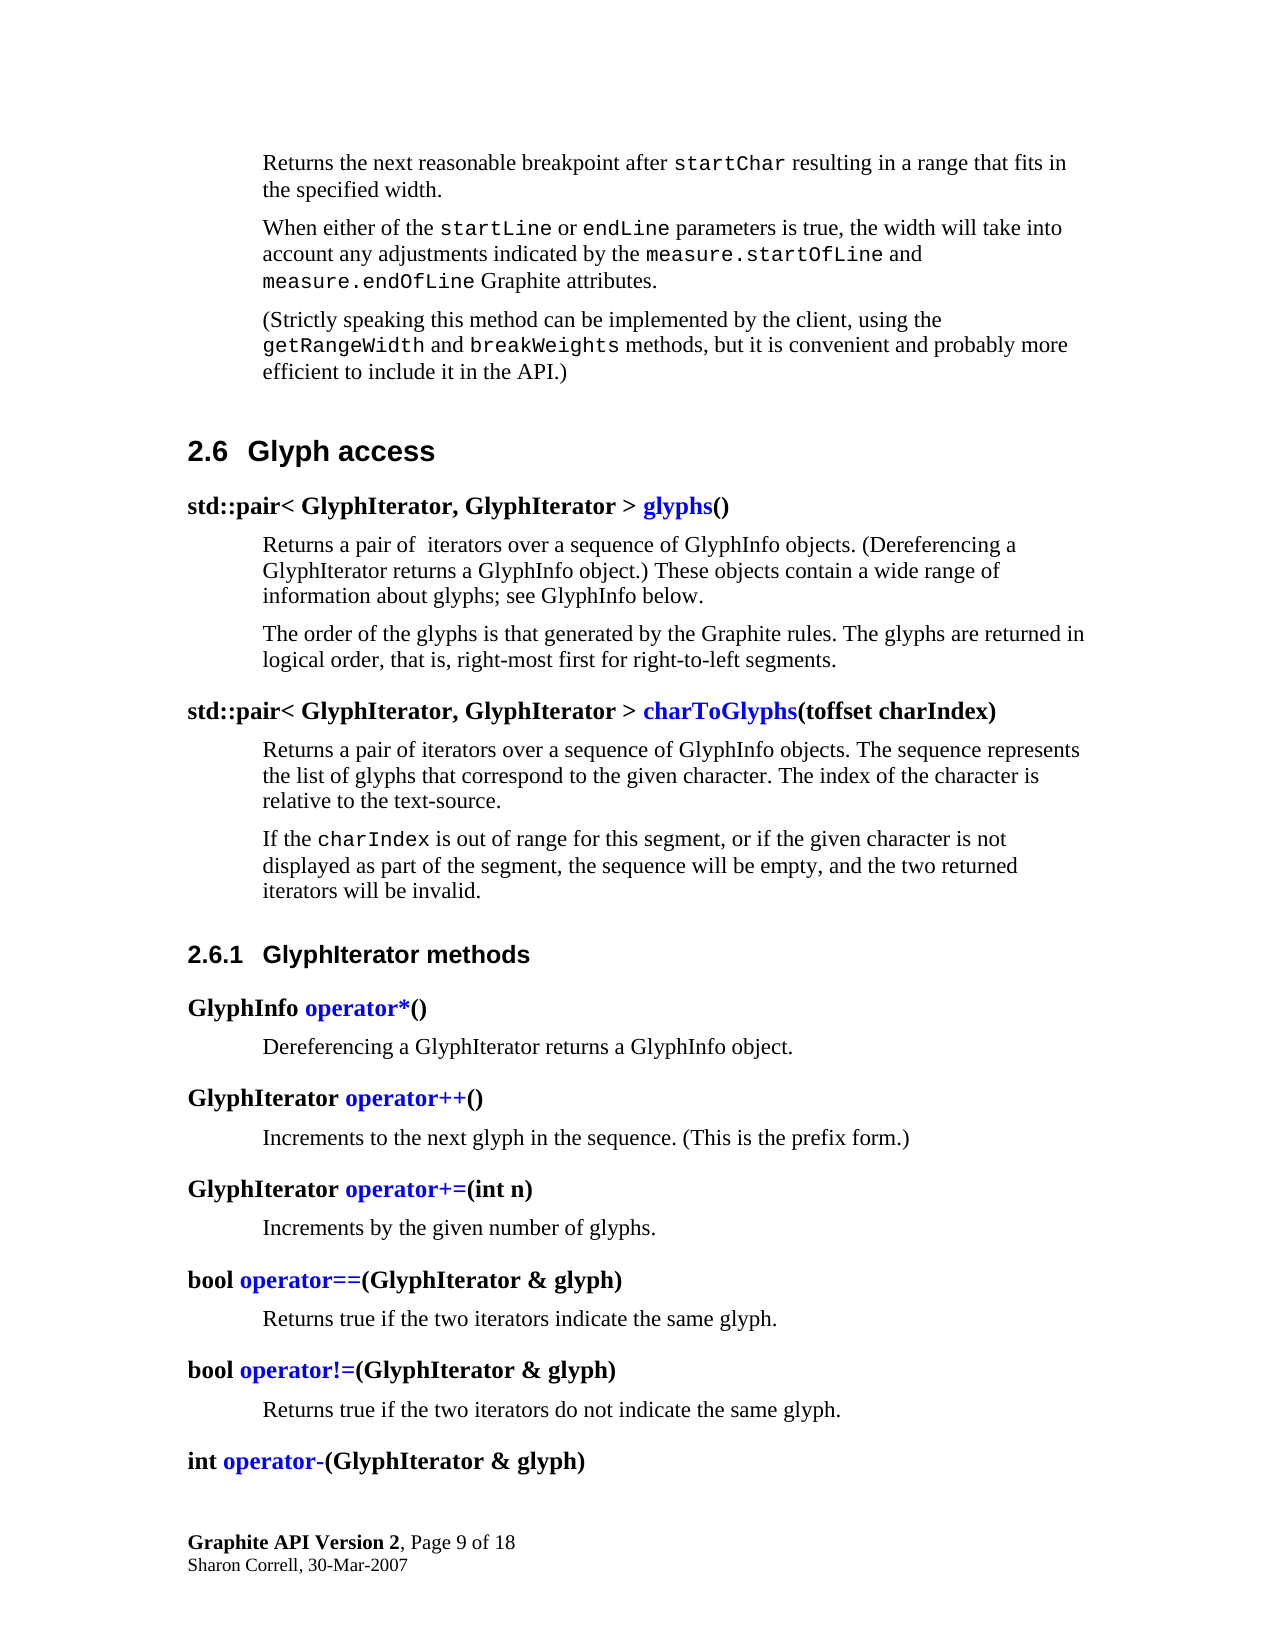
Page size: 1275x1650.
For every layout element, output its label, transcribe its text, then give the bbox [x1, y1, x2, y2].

text std::pair< GlyphIterator, GlyphIterator > charToGlyphs(toffset charIndex) [187, 697, 1087, 725]
text Returns the next reasonable breakpoint after startChar resulting in a range that fits in the specified width. [262, 150, 1087, 202]
text bool operator!=(GlyphIterator & glyph) [187, 1356, 1087, 1384]
text GlyphIterator operator+=(int n) [187, 1175, 1087, 1203]
subtitle Glyph access [187, 434, 1087, 467]
text Increments by the given number of glyphs. [262, 1215, 1087, 1241]
text std::pair< GlyphIterator, GlyphIterator > glyphs() [187, 492, 1087, 520]
text Returns a pair of iterators over a sequence of GlyphInfo objects. (Dereferencing a GlyphIterator returns a GlyphInfo object.) These objects contain a wide range of information about glyphs; see GlyphInfo below. [262, 532, 1087, 609]
text GlyphInfo operator*() [187, 994, 1087, 1022]
text Returns a pair of iterators over a sequence of GlyphInfo objects. The sequence represents the list of glyphs that correspond to the given character. The index of the character is relative to the text-source. [262, 737, 1087, 813]
text If the charIndex is out of range for this segment, or if the given character is not displayed as part of the segment, the sequence will be empty, and the two returned iterators will be invalid. [262, 826, 1087, 903]
text GlyphIterator operator++() [187, 1084, 1087, 1112]
text Dereferencing a GlyphIterator returns a GlyphInfo object. [262, 1034, 1087, 1059]
subtitle GlyphIterator methods [187, 941, 1087, 969]
text (Strictly speaking this method can be implemented by the client, using the getRangeWidth and breakWeights methods, but it is convenient and probably more efficient to include it in the API.) [262, 307, 1087, 384]
text bool operator==(GlyphIterator & glyph) [187, 1266, 1087, 1293]
text The order of the glyphs is that generated by the Graphite rules. The glyphs are returned in logical order, that is, right-most first for right-to-left segments. [262, 621, 1087, 672]
text int operator-(GlyphIterator & glyph) [187, 1447, 1087, 1475]
text When either of the startLine or endLine parameters is true, the width will take into account any adjustments indicated by the measure.startOfLine and measure.endOfLine Graphite attributes. [262, 214, 1087, 294]
text Returns true if the two iterators indicate the same glyph. [262, 1306, 1087, 1331]
text Increments to the next glyph in the sequence. (This is the prefix form.) [262, 1125, 1087, 1150]
text Returns true if the two iterators do not indicate the same glyph. [262, 1397, 1087, 1422]
